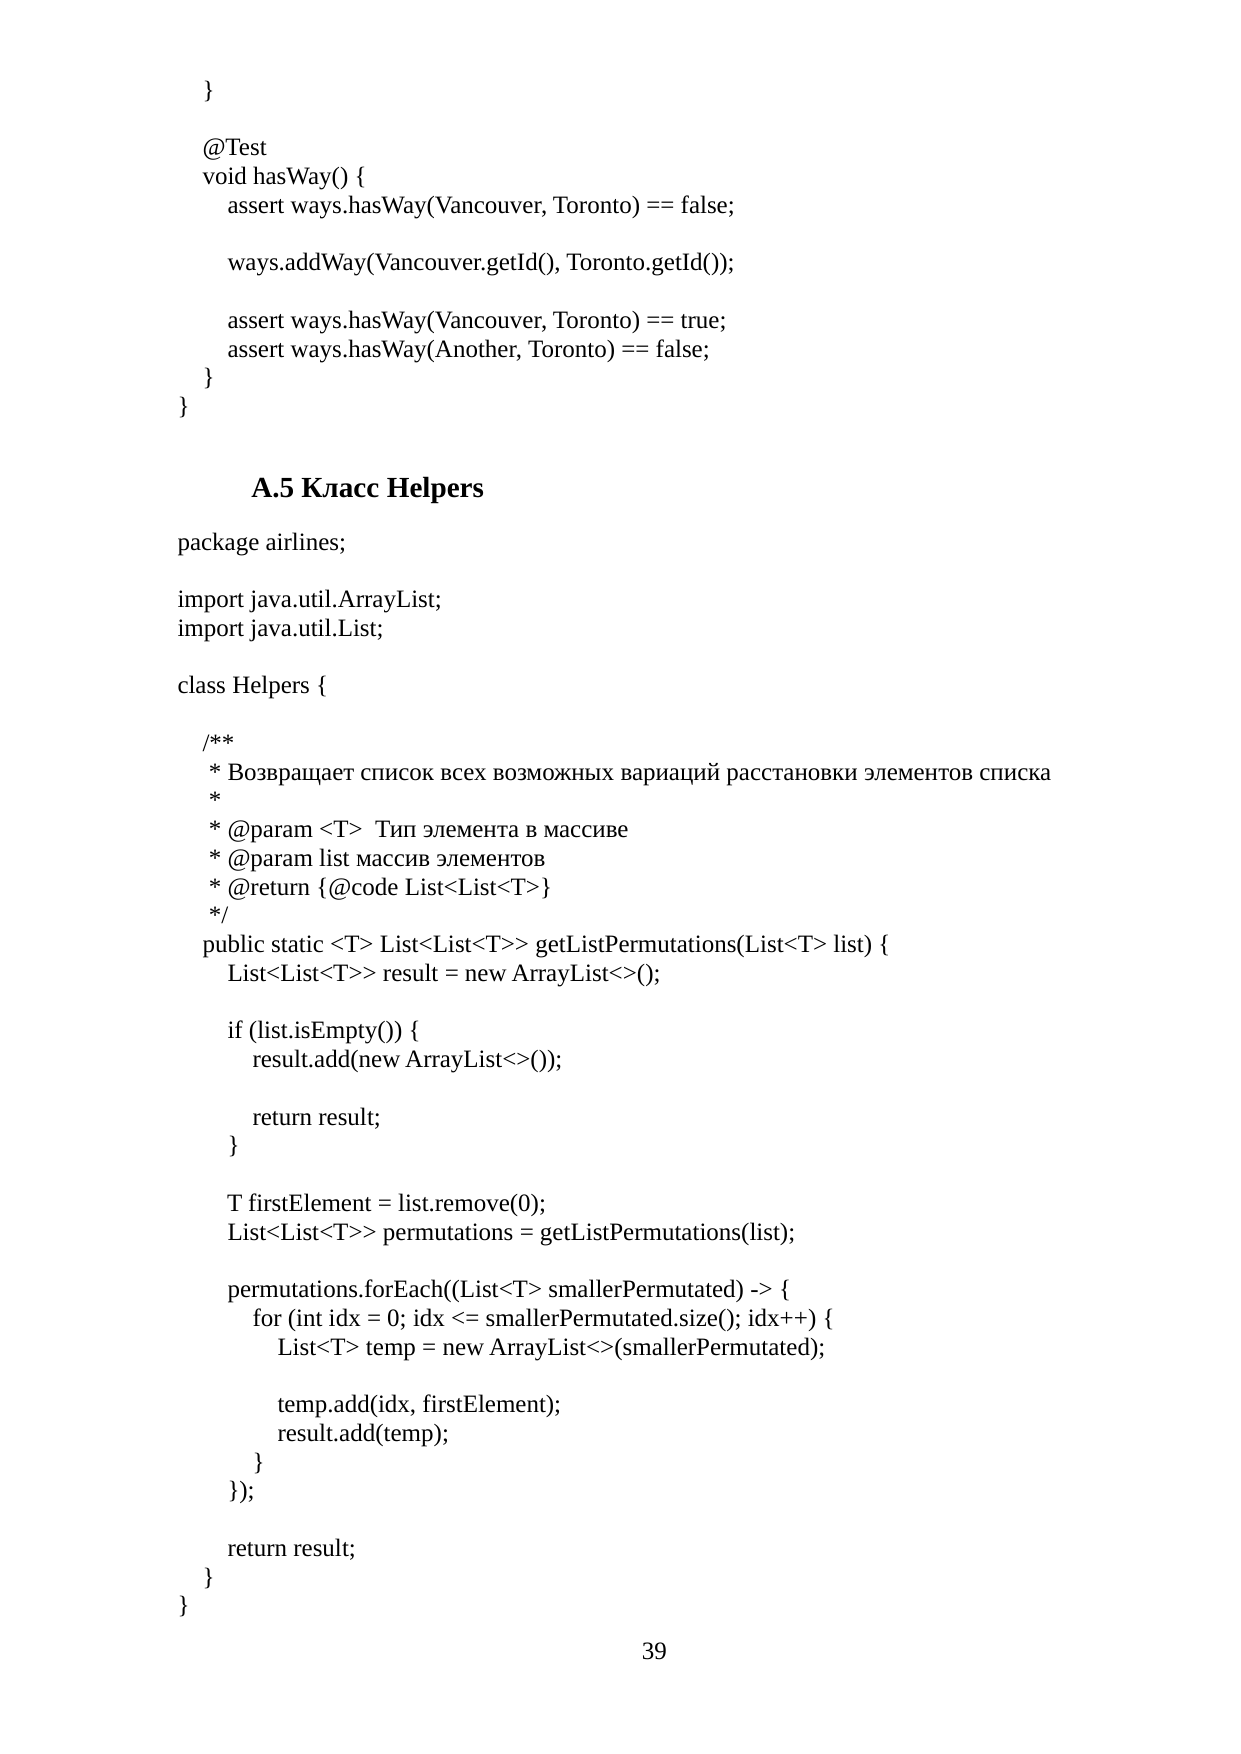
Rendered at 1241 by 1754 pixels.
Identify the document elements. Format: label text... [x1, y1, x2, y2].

text } @Test void hasWay() { assert ways.hasWay(Vancouver, Toronto) == false; ways.addWay(Vancouver.getId(), Toronto.getId()); assert ways.hasWay(Vancouver, Toronto) == true; assert ways.hasWay(Another, Toronto) == false; } } [177, 75, 1152, 420]
subtitle A.5 Класс Helpers [177, 470, 1152, 503]
text package airlines; import java.util.ArrayList; import java.util.List; class Helpers { /** * Возвращает список всех возможных вариаций расстановки элементов списка * * @param <T> Тип элемента в массиве * @param list массив элементов * @return {@code List<List<T>} */ public static <T> List<List<T>> getListPermutations(List<T> list) { List<List<T>> result = new ArrayList<>(); if (list.isEmpty()) { result.add(new ArrayList<>()); return result; } T firstElement = list.remove(0); List<List<T>> permutations = getListPermutations(list); permutations.forEach((List<T> smallerPermutated) -> { for (int idx = 0; idx <= smallerPermutated.size(); idx++) { List<T> temp = new ArrayList<>(smallerPermutated); temp.add(idx, firstElement); result.add(temp); } }); return result; } } [177, 527, 1152, 1619]
